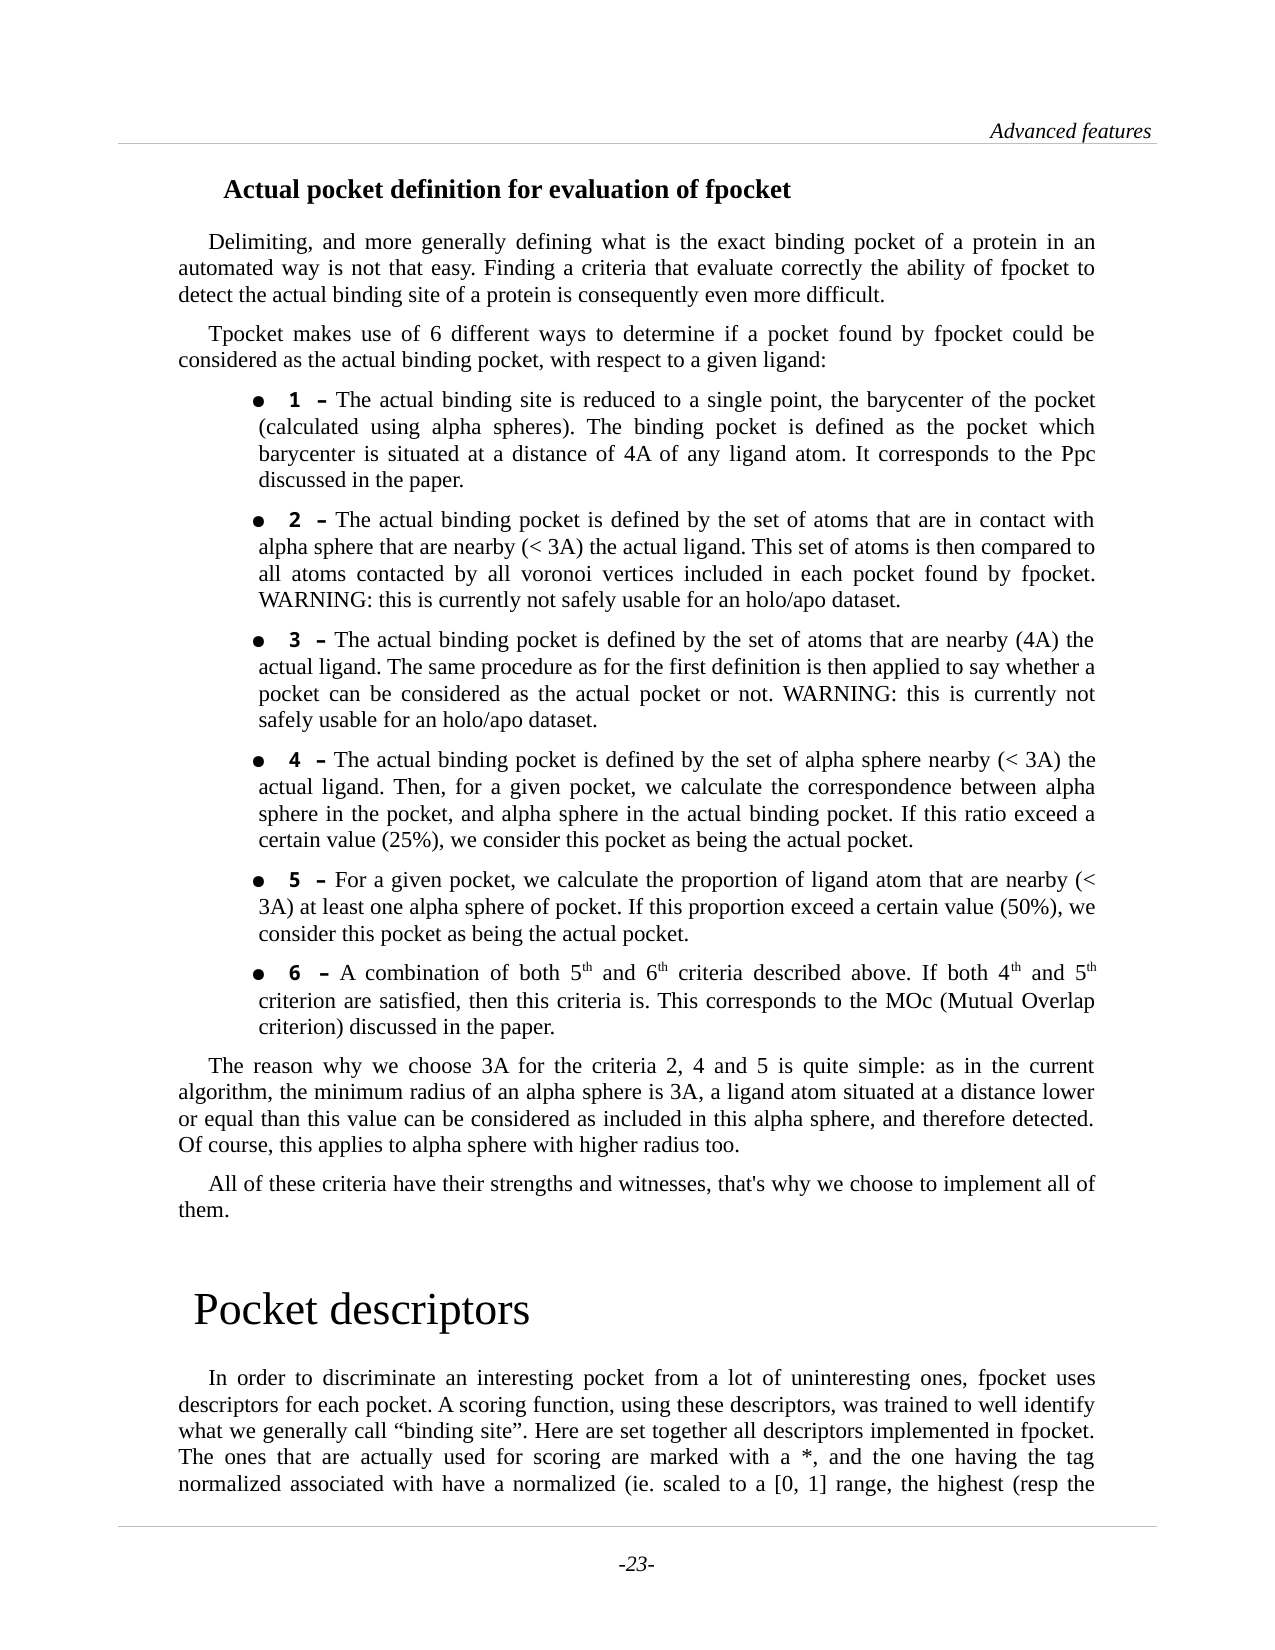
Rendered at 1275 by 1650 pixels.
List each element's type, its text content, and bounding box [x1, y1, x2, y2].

list 3 – The actual binding pocket is defined by the set of atoms that are nearby (4A) the actual ligand. The same procedure as for the first definition is then applied to say whether a pocket can be considered as the actual pocket or not. WARNING: this is currently not safely usable for an holo/apo dataset. [221, 625, 1097, 732]
text All of these criteria have their strengths and witnesses, that's why we choose to implement all of them. [178, 1170, 1097, 1223]
text Delimiting, and more generally defining what is the exact binding pocket of a protein in an automated way is not that easy. Finding a criteria that evaluate correctly the ability of fpocket to detect the actual binding site of a protein is consequently even more difficult. [178, 228, 1097, 307]
subtitle Pocket descriptors [193, 1282, 1157, 1334]
list 1 – The actual binding site is reduced to a single point, the barycenter of the pocket (calculated using alpha spheres). The binding pocket is defined as the pocket which barycenter is situated at a distance of 4A of any ligand atom. It corresponds to the Ppc discussed in the paper. [221, 385, 1097, 492]
text Tpocket makes use of 6 different ways to determine if a pocket found by fpocket could be considered as the actual binding pocket, with respect to a given ligand: [178, 319, 1097, 372]
text The reason why we choose 3A for the criteria 2, 4 and 5 is quite simple: as in the current algorithm, the minimum radius of an alpha sphere is 3A, a ligand atom situated at a distance lower or equal than this value can be considered as included in this alpha sphere, and therefore detected. Of course, this applies to alpha sphere with higher radius too. [178, 1052, 1097, 1157]
text In order to discriminate an interesting pocket from a lot of uninteresting ones, fpocket uses descriptors for each pocket. A scoring function, using these descriptors, was trained to well identify what we generally call “binding site”. Here are set together all descriptors implemented in fpocket. The ones that are actually used for scoring are marked with a *, and the one having the tag normalized associated with have a normalized (ie. scaled to a [0, 1] range, the highest (resp the [178, 1364, 1097, 1496]
list 2 – The actual binding pocket is defined by the set of atoms that are in contact with alpha sphere that are nearby (< 3A) the actual ligand. This set of atoms is then compared to all atoms contacted by all voronoi vertices included in each pocket found by fpocket. WARNING: this is currently not safely usable for an holo/apo dataset. [221, 505, 1097, 612]
list 5 – For a given pocket, we calculate the proportion of ligand atom that are nearby (< 3A) at least one alpha sphere of pocket. If this proportion exceed a certain value (50%), we consider this pocket as being the actual pocket. [221, 865, 1097, 946]
list 4 – The actual binding pocket is defined by the set of alpha sphere nearby (< 3A) the actual ligand. Then, for a given pocket, we calculate the correspondence between alpha sphere in the pocket, and alpha sphere in the actual binding pocket. If this ratio exceed a certain value (25%), we consider this pocket as being the actual pocket. [221, 745, 1097, 852]
subtitle Actual pocket definition for evaluation of fpocket [223, 173, 1157, 204]
list 6 – A combination of both 5th and 6th criteria described above. If both 4th and 5th criterion are satisfied, then this criteria is. This corresponds to the MOc (Mutual Overlap criterion) discussed in the paper. [221, 958, 1097, 1039]
